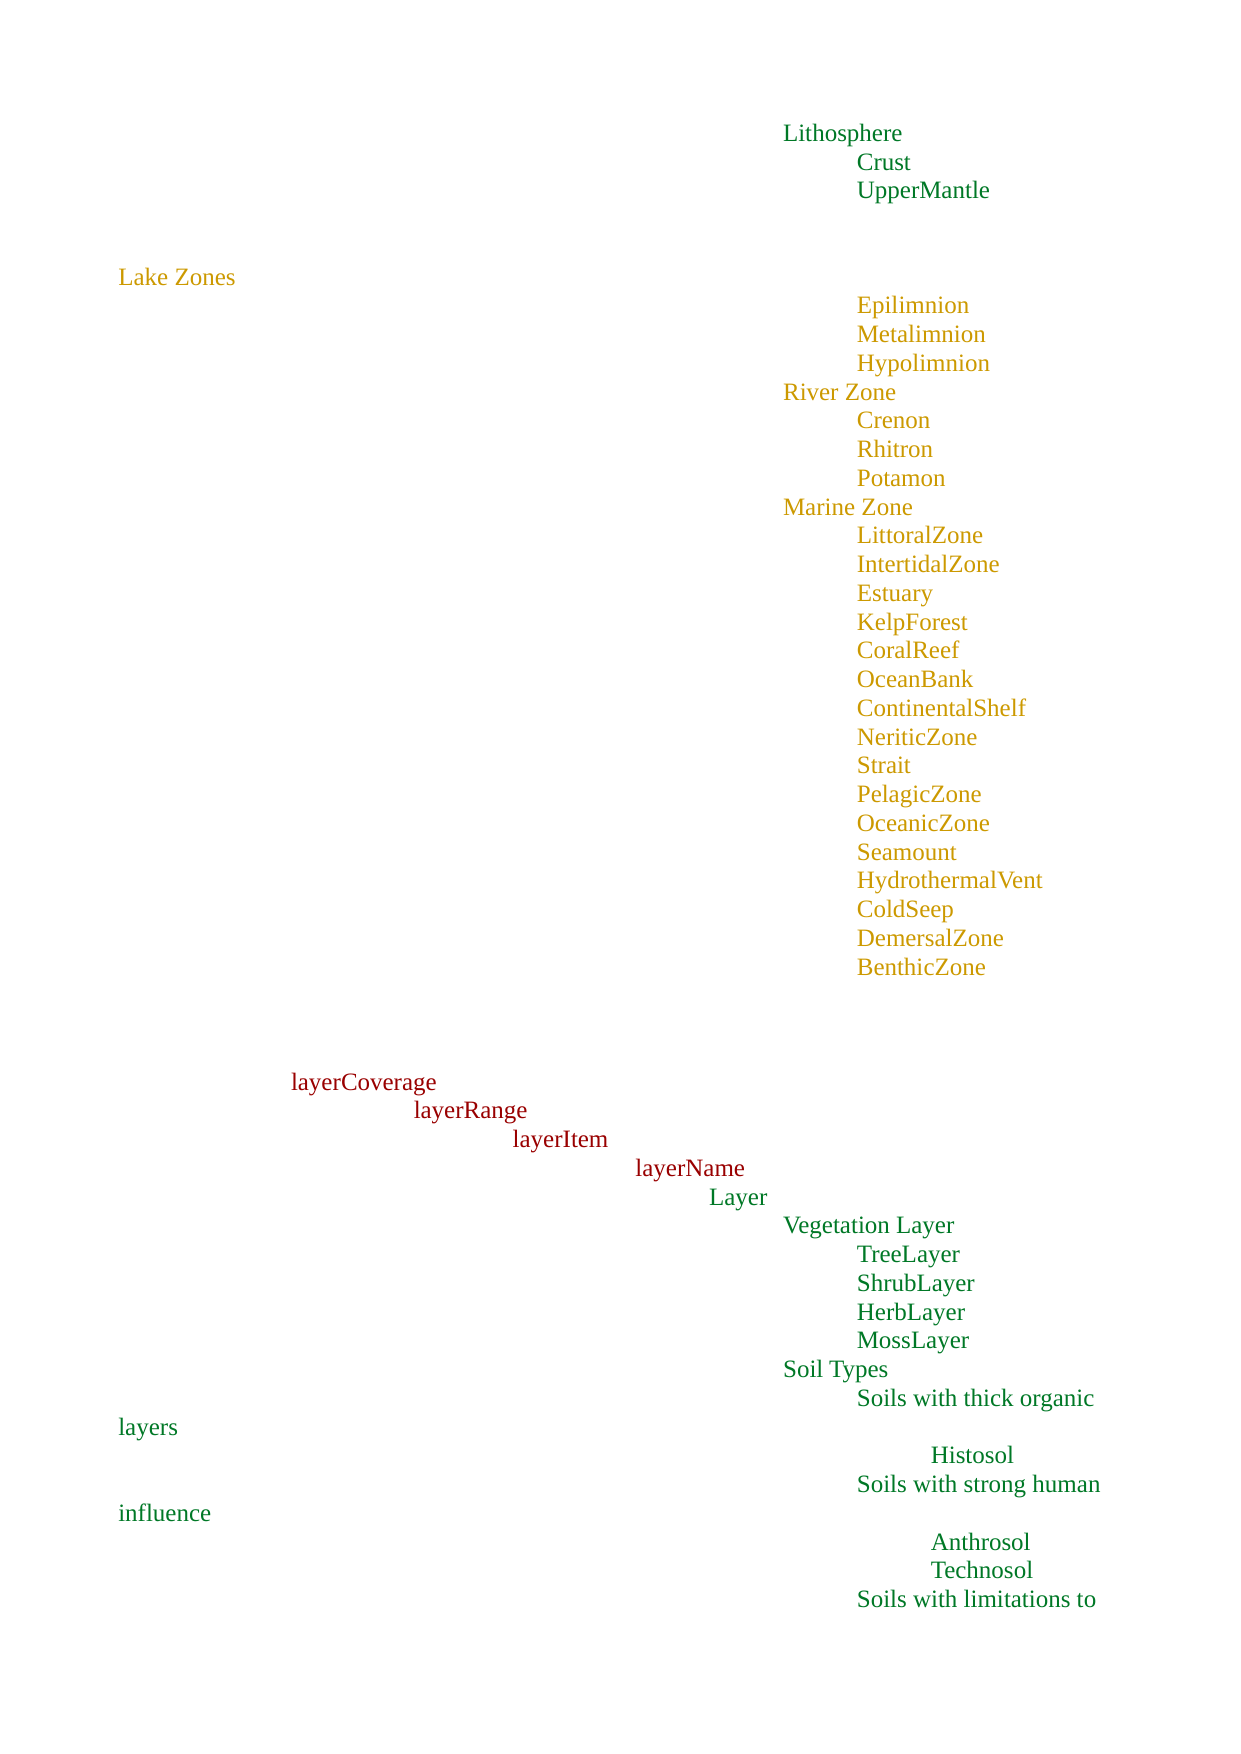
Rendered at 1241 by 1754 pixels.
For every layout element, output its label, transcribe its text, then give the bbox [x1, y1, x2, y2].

list ColdSeep [857, 894, 1122, 923]
text Anthrosol [118, 1527, 1122, 1556]
text Soils with strong human influence [118, 1469, 1122, 1527]
text Vegetation Layer [118, 1211, 1122, 1239]
text layerItem [118, 1124, 1122, 1153]
list Seamount [857, 837, 1122, 866]
text Crenon [118, 406, 1122, 434]
list IntertidalZone [857, 549, 1122, 578]
list PelagicZone [857, 779, 1122, 808]
text TreeLayer [118, 1239, 1122, 1268]
text Histosol [118, 1441, 1122, 1469]
text River Zone [118, 377, 1122, 406]
text HerbLayer [118, 1297, 1122, 1326]
text Lake Zones [118, 262, 1122, 291]
text Crust [118, 147, 1122, 176]
list OceanicZone [857, 808, 1122, 837]
text Rhitron [118, 434, 1122, 463]
list Estuary [857, 578, 1122, 607]
list NeriticZone [857, 722, 1122, 751]
text Technosol [118, 1556, 1122, 1584]
list OceanBank [857, 664, 1122, 693]
list CoralReef [857, 636, 1122, 664]
list KelpForest [857, 607, 1122, 636]
list Strait [857, 751, 1122, 779]
text BenthicZone [118, 952, 1122, 981]
text Soils with limitations to [118, 1584, 1122, 1613]
text Metalimnion [118, 319, 1122, 348]
list HydrothermalVent [857, 866, 1122, 894]
text ShrubLayer [118, 1268, 1122, 1297]
text Hypolimnion [118, 348, 1122, 377]
text Potamon [118, 463, 1122, 492]
text LittoralZone [118, 521, 1122, 549]
text layerCoverage [118, 1067, 1122, 1096]
text UpperMantle [118, 176, 1122, 204]
text Epilimnion [118, 291, 1122, 319]
text layerName Layer [118, 1153, 1122, 1211]
text Soil Types [118, 1354, 1122, 1383]
text Soils with thick organic layers [118, 1383, 1122, 1441]
list DemersalZone [857, 923, 1122, 952]
text Marine Zone [118, 492, 1122, 521]
text layerRange [118, 1096, 1122, 1124]
text Lithosphere [118, 118, 1122, 147]
list ContinentalShelf [857, 693, 1122, 722]
text MossLayer [118, 1326, 1122, 1354]
